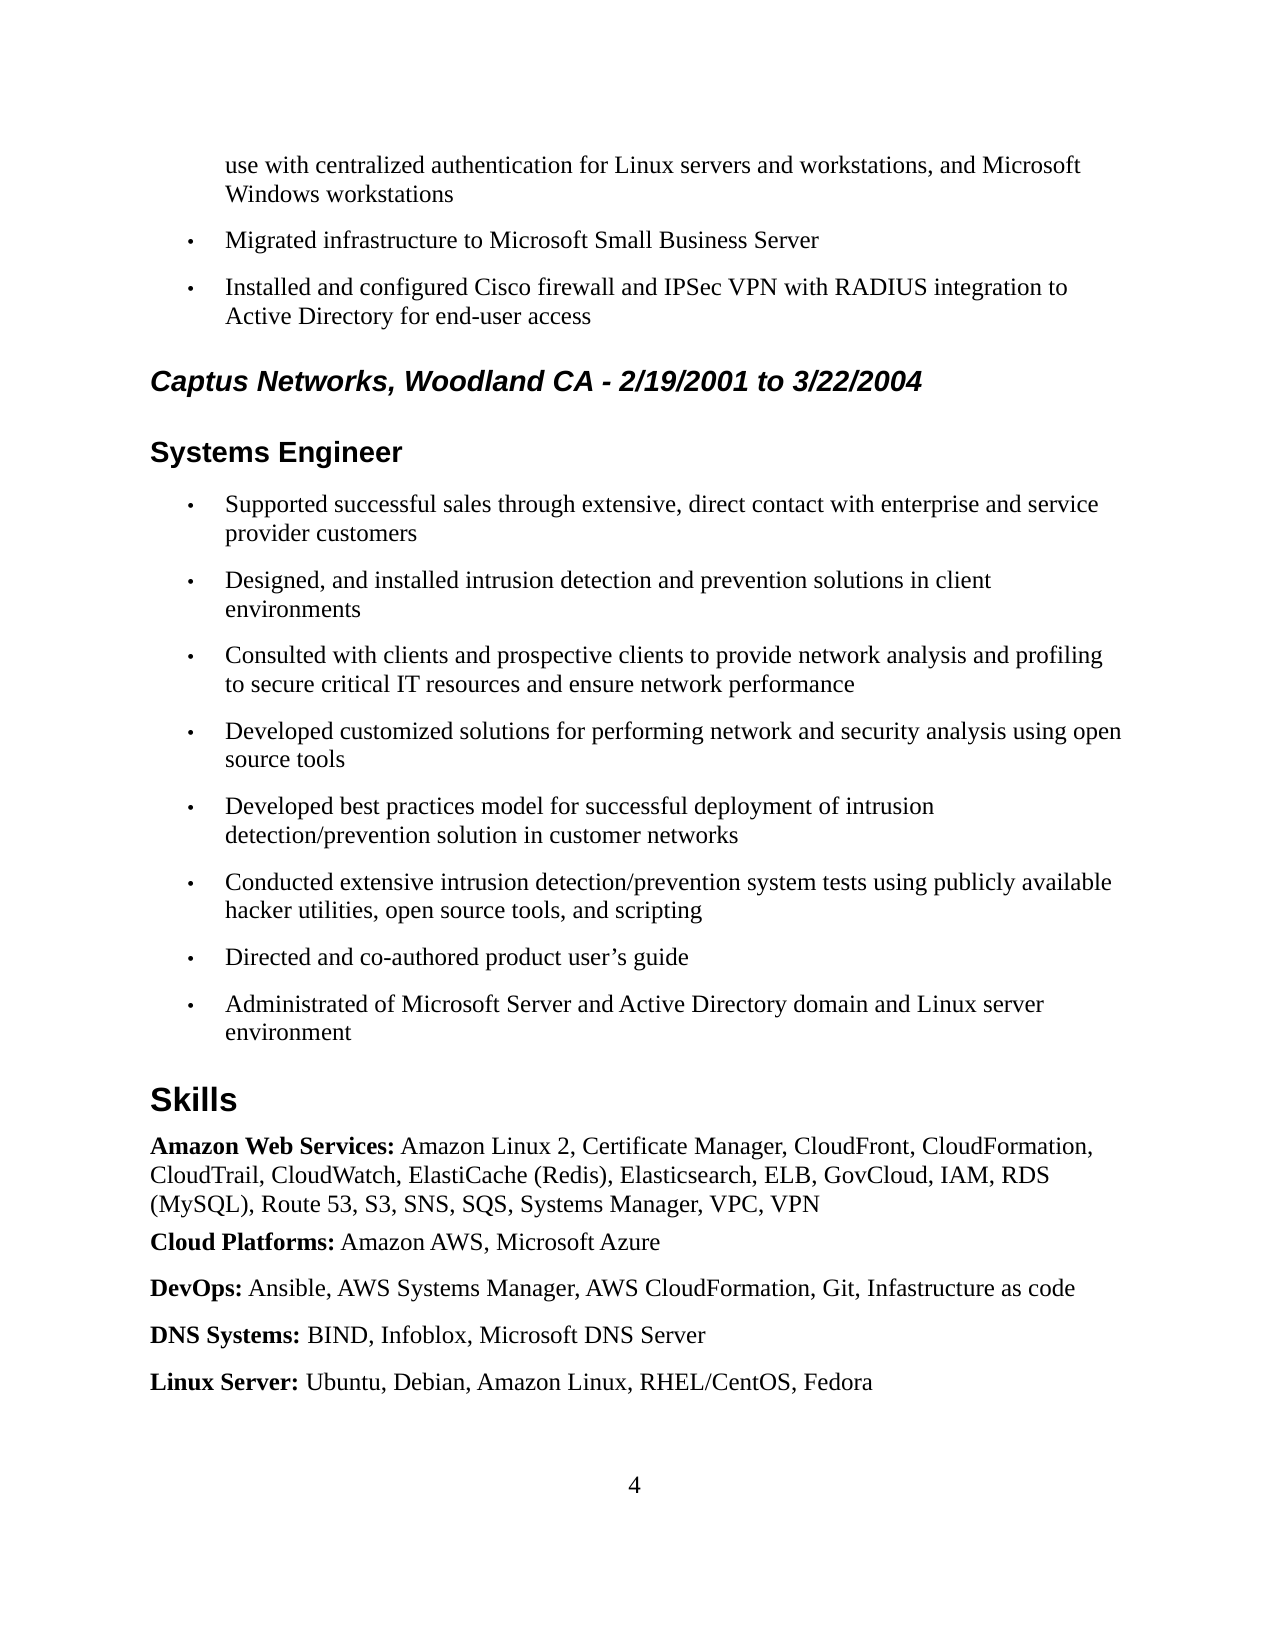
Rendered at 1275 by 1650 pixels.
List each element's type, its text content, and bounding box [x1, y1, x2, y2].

list Supported successful sales through extensive, direct contact with enterprise and service provider customers [187, 489, 1125, 547]
subtitle Skills [150, 1080, 1125, 1119]
list Consulted with clients and prospective clients to provide network analysis and profiling to secure critical IT resources and ensure network performance [187, 640, 1125, 698]
list Developed best practices model for successful deployment of intrusion detection/prevention solution in customer networks [187, 791, 1125, 849]
subtitle Systems Engineer [150, 434, 1125, 468]
list Directed and co-authored product user’s guide [187, 942, 1125, 971]
list Installed and configured Cisco firewall and IPSec VPN with RADIUS integration to Active Directory for end-user access [187, 272, 1125, 329]
text DNS Systems: BIND, Infoblox, Microsoft DNS Server [150, 1320, 1125, 1349]
list Designed, and installed intrusion detection and prevention solutions in client environments [187, 565, 1125, 622]
list use with centralized authentication for Linux servers and workstations, and Microsoft Windows workstations [187, 150, 1125, 207]
text DevOps: Ansible, AWS Systems Manager, AWS CloudFormation, Git, Infastructure as code [150, 1273, 1125, 1302]
list Administrated of Microsoft Server and Active Directory domain and Linux server environment [187, 989, 1125, 1046]
text Linux Server: Ubuntu, Debian, Amazon Linux, RHEL/CentOS, Fedora [150, 1367, 1125, 1395]
list Developed customized solutions for performing network and security analysis using open source tools [187, 716, 1125, 773]
text Cloud Platforms: Amazon AWS, Microsoft Azure [150, 1227, 1125, 1255]
text Amazon Web Services: Amazon Linux 2, Certificate Manager, CloudFront, CloudFormation, CloudTrail, CloudWatch, ElastiCache (Redis), Elasticsearch, ELB, GovCloud, IAM, RDS (MySQL), Route 53, S3, SNS, SQS, Systems Manager, VPC, VPN [150, 1131, 1125, 1218]
subtitle Captus Networks, Woodland CA - 2/19/2001 to 3/22/2004 [150, 363, 1125, 397]
list Migrated infrastructure to Microsoft Small Business Server [187, 225, 1125, 254]
list Conducted extensive intrusion detection/prevention system tests using publicly available hacker utilities, open source tools, and scripting [187, 867, 1125, 924]
